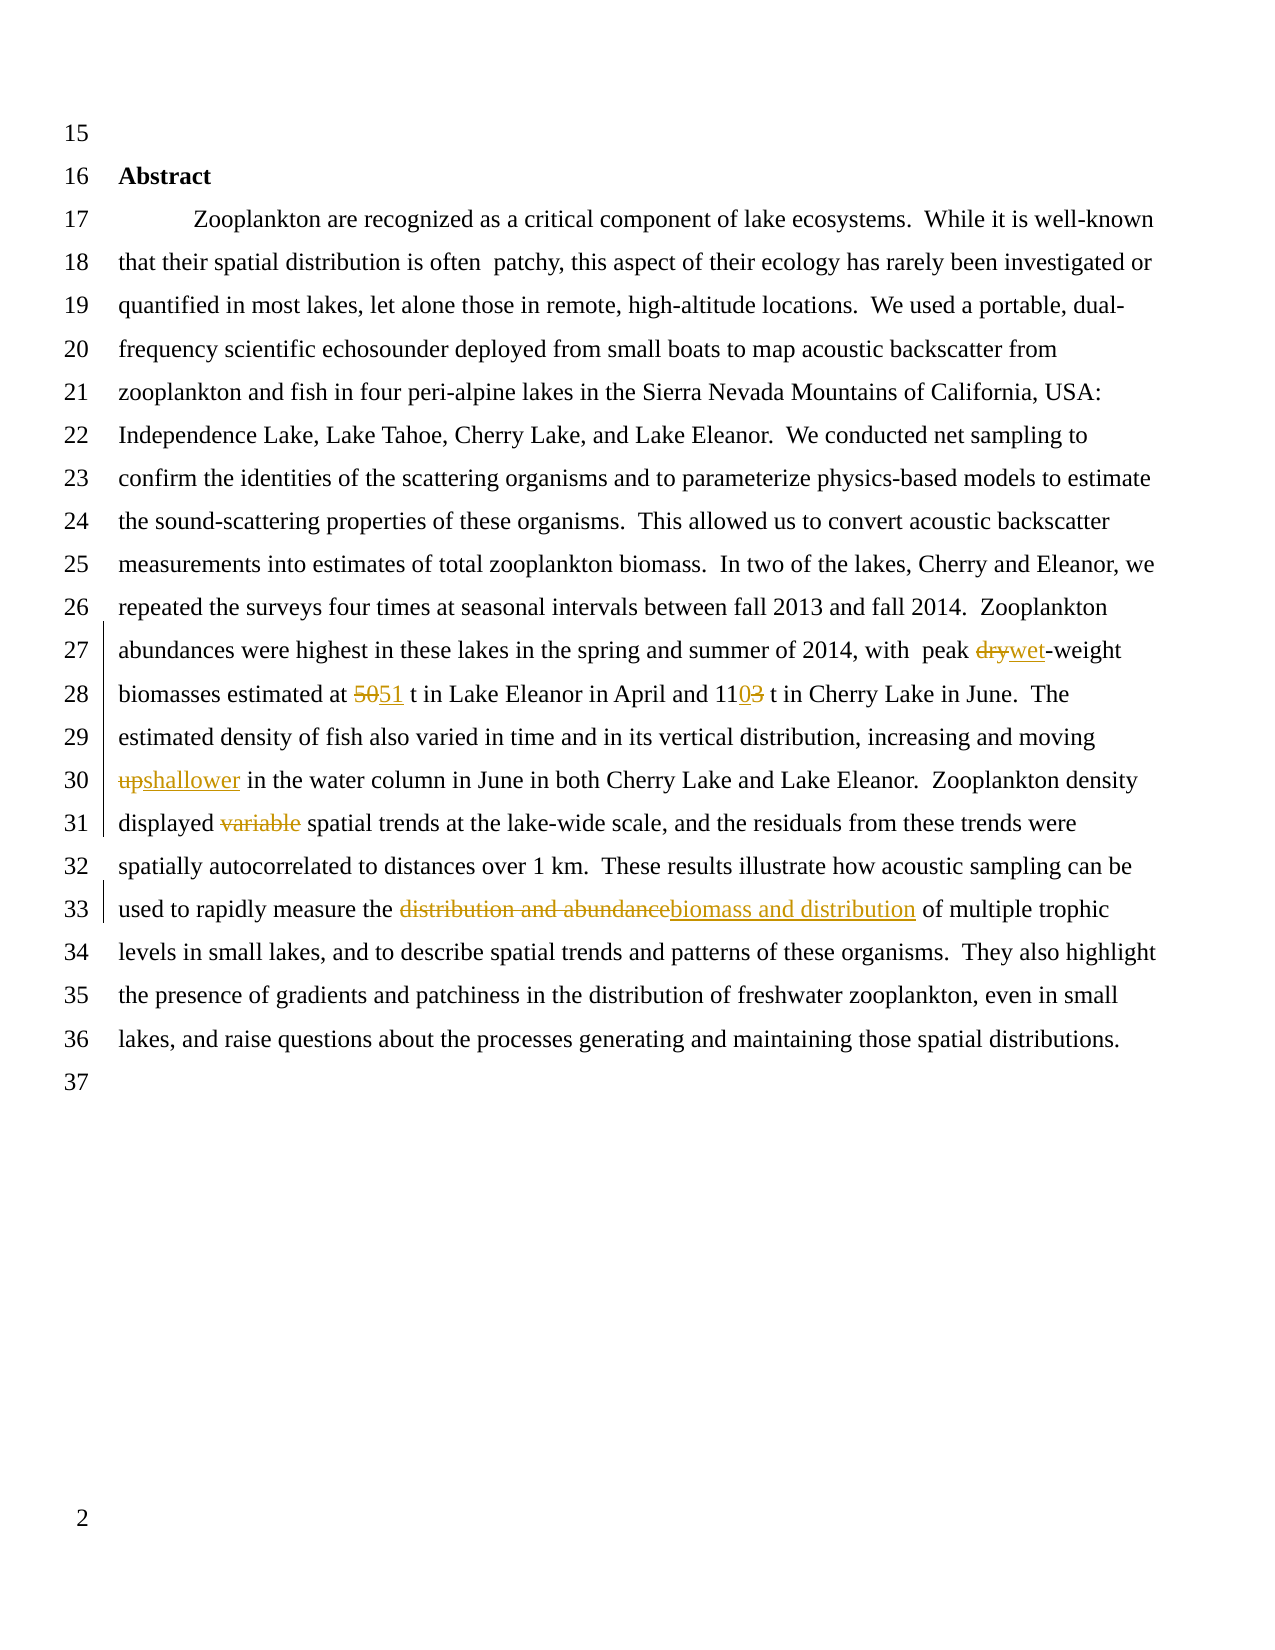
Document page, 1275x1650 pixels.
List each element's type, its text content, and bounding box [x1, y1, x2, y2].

text Abstract [118, 161, 1157, 190]
text Zooplankton are recognized as a critical component of lake ecosystems. While it is well-known that their spatial distribution is often patchy, this aspect of their ecology has rarely been investigated or quantified in most lakes, let alone those in remote, high-altitude locations. We used a portable, dual-frequency scientific echosounder deployed from small boats to map acoustic backscatter from zooplankton and fish in four peri-alpine lakes in the Sierra Nevada Mountains of California, USA: Independence Lake, Lake Tahoe, Cherry Lake, and Lake Eleanor. We conducted net sampling to confirm the identities of the scattering organisms and to parameterize physics-based models to estimate the sound-scattering properties of these organisms. This allowed us to convert acoustic backscatter measurements into estimates of total zooplankton biomass. In two of the lakes, Cherry and Eleanor, we repeated the surveys four times at seasonal intervals between fall 2013 and fall 2014. Zooplankton abundances were highest in these lakes in the spring and summer of 2014, with peak wet-weight biomasses estimated at 51 t in Lake Eleanor in April and 110 t in Cherry Lake in June. The estimated density of fish also varied in time and in its vertical distribution, increasing and moving shallower in the water column in June in both Cherry Lake and Lake Eleanor. Zooplankton density displayed spatial trends at the lake-wide scale, and the residuals from these trends were spatially autocorrelated to distances over 1 km. These results illustrate how acoustic sampling can be used to rapidly measure the biomass and distribution of multiple trophic levels in small lakes, and to describe spatial trends and patterns of these organisms. They also highlight the presence of gradients and patchiness in the distribution of freshwater zooplankton, even in small lakes, and raise questions about the processes generating and maintaining those spatial distributions. [118, 204, 1157, 1052]
